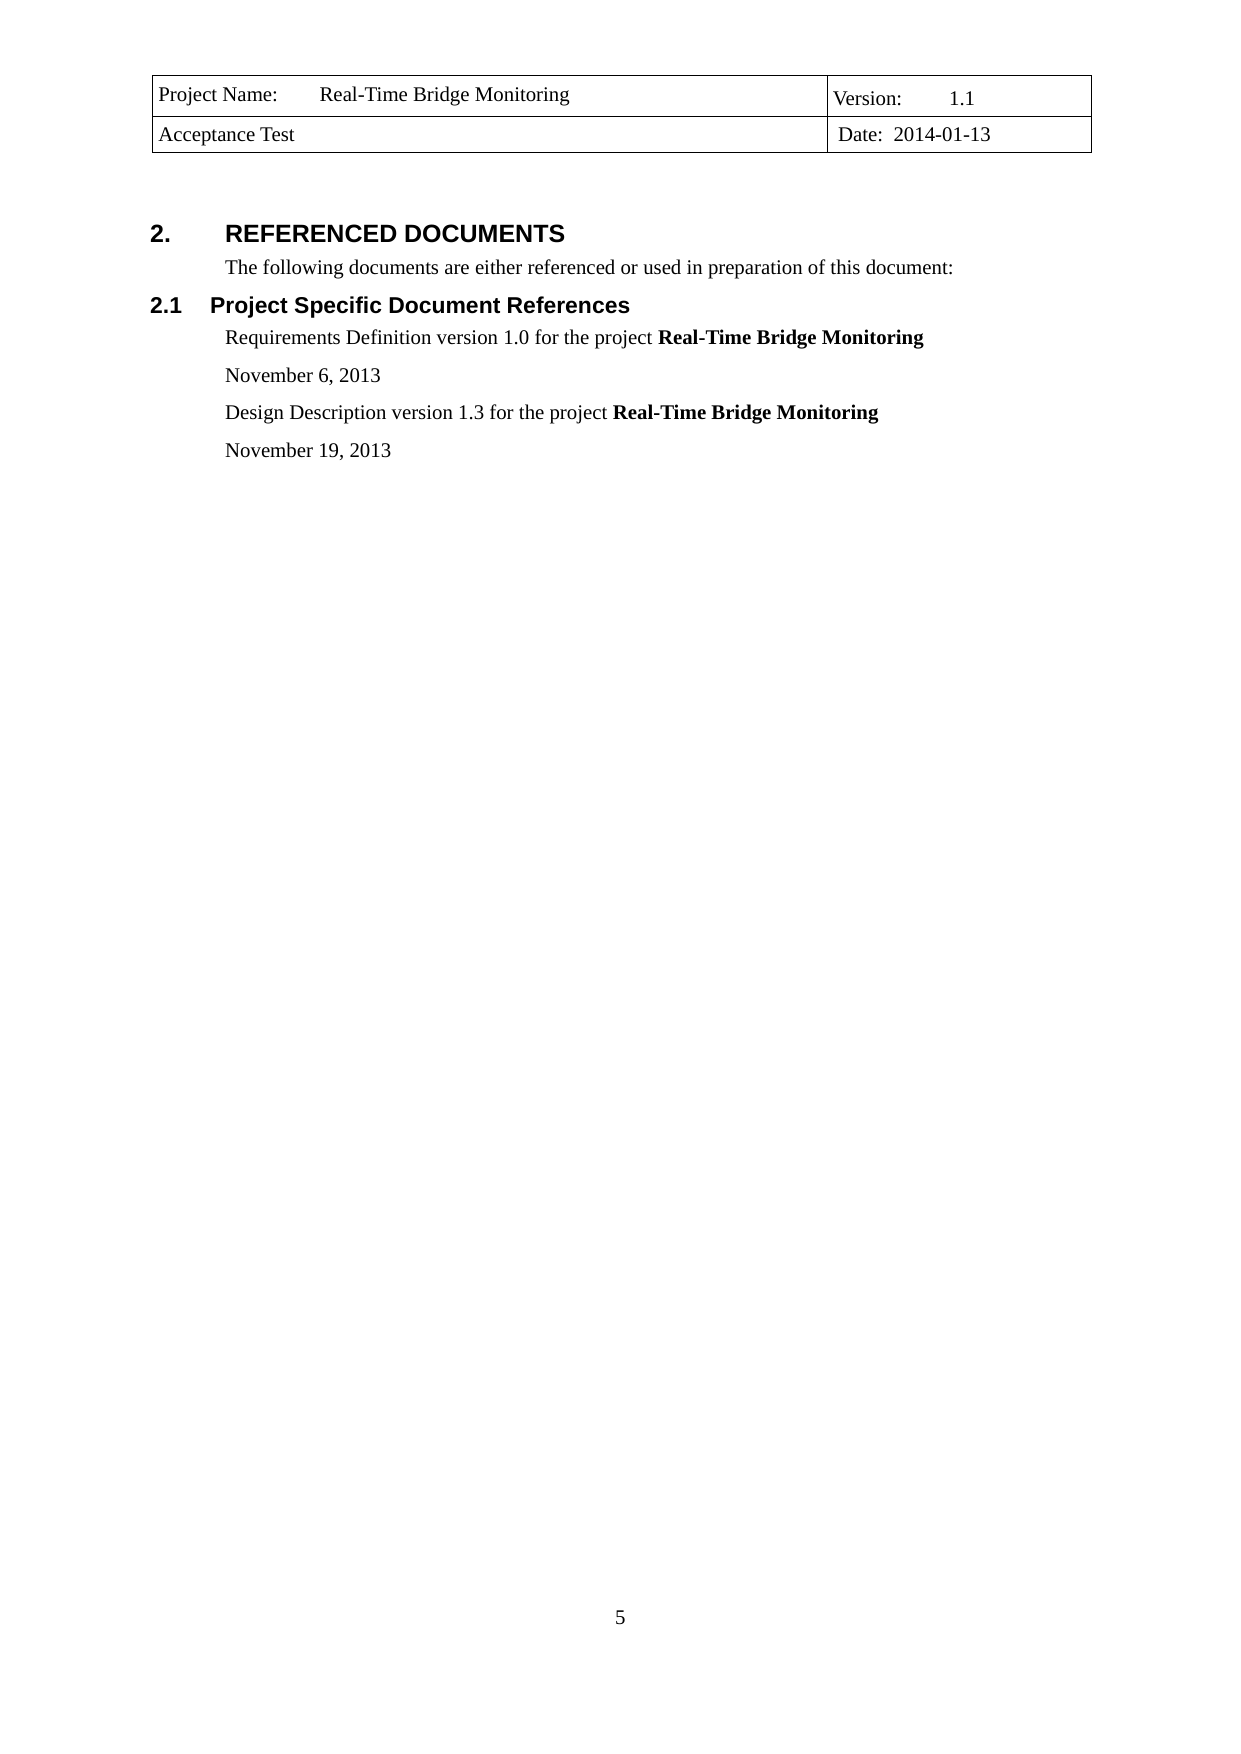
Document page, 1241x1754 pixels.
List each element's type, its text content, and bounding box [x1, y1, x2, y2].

text November 6, 2013 [225, 362, 1090, 387]
text Design Description version 1.3 for the project Real-Time Bridge Monitoring [225, 399, 1090, 424]
subtitle REFERENCED DOCUMENTS [150, 219, 1090, 248]
text The following documents are either referenced or used in preparation of this document: [225, 254, 1090, 279]
text November 19, 2013 [225, 437, 1090, 462]
text Requirements Definition version 1.0 for the project Real-Time Bridge Monitoring [225, 324, 1090, 349]
subtitle Project Specific Document References [150, 292, 1090, 318]
